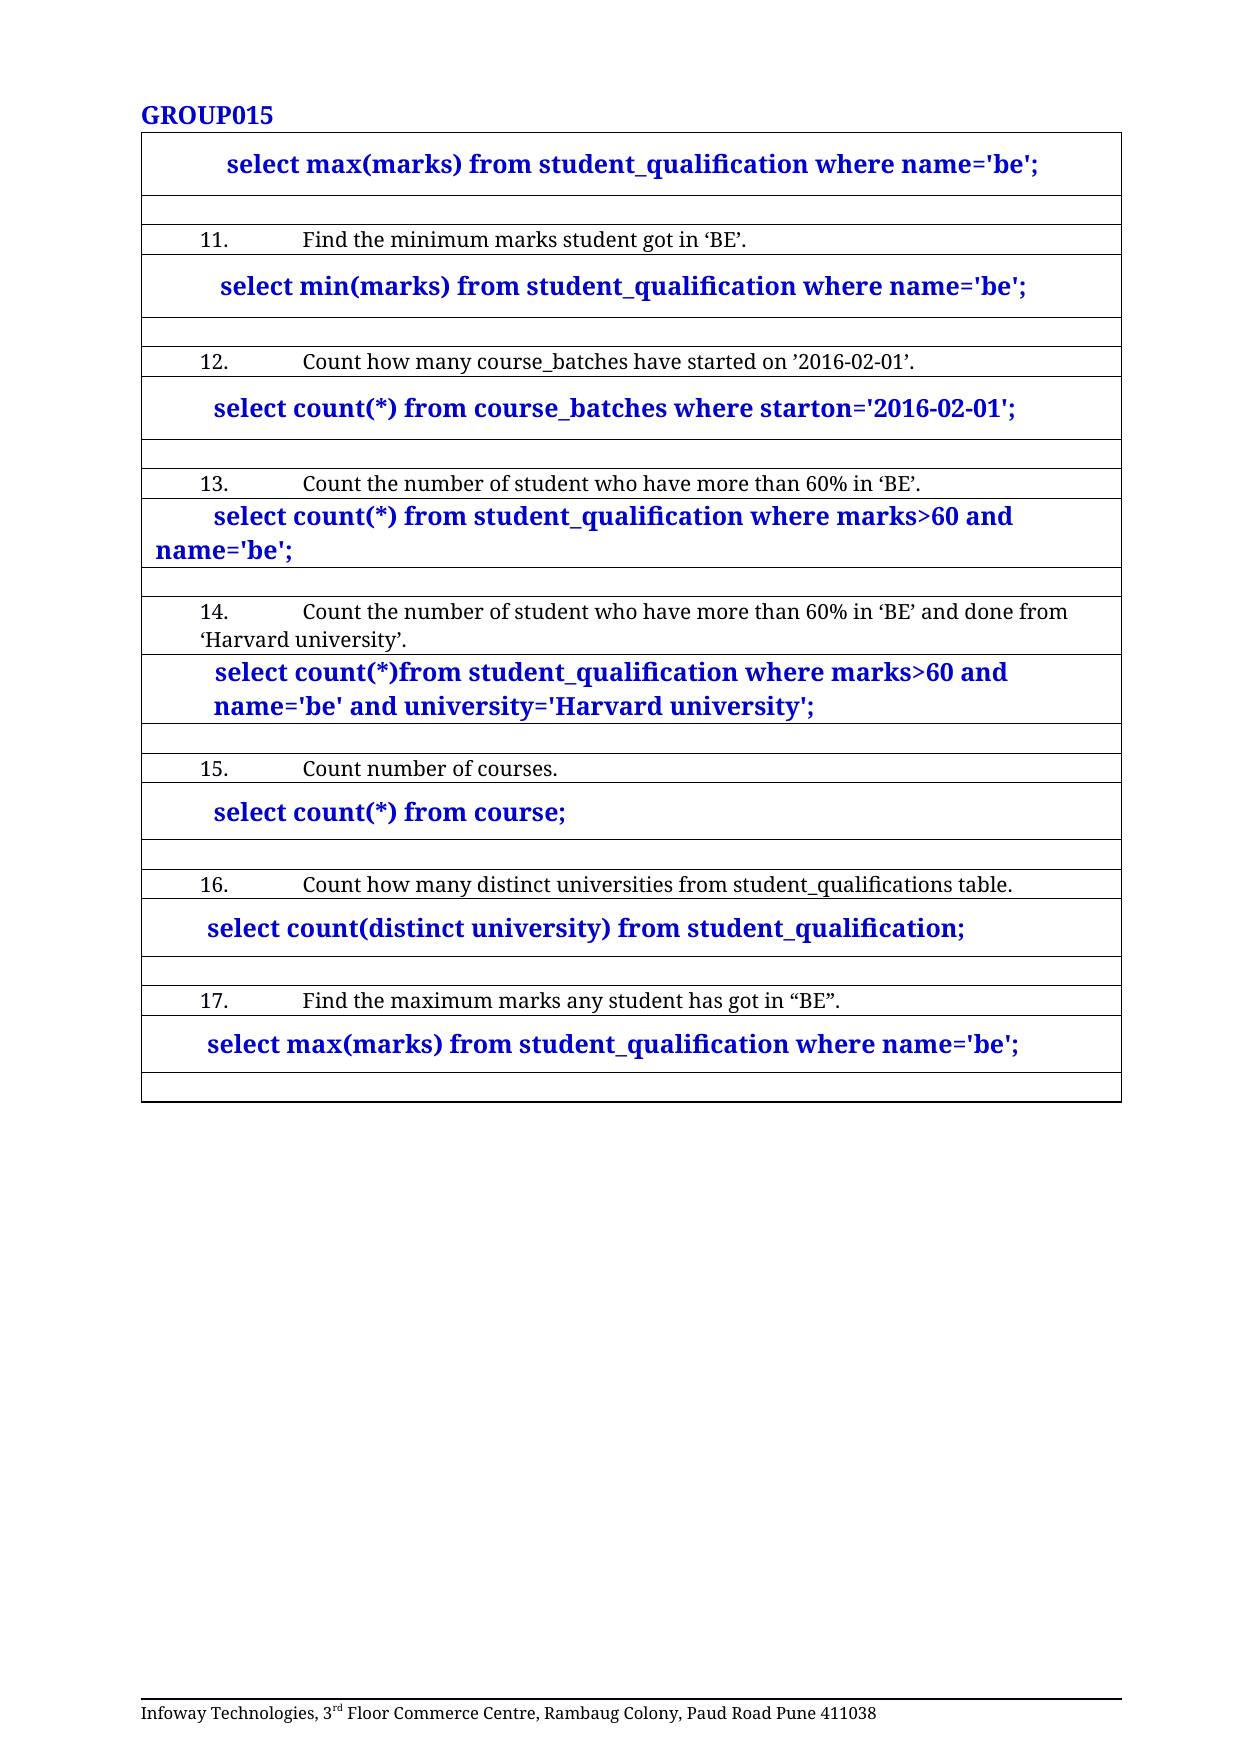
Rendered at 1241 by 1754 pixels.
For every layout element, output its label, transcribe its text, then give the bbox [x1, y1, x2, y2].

table_cell [142, 724, 1121, 753]
table_cell Count how many distinct universities from student_qualifications table. [142, 870, 1121, 898]
table_cell [142, 840, 1121, 869]
table_cell Count the number of student who have more than 60% in ‘BE’ and done from ‘Harvard university’. [142, 597, 1121, 654]
table_cell Find the maximum marks any student has got in “BE”. [142, 986, 1121, 1014]
table_cell select count(*) from course_batches where starton='2016-02-01'; [142, 377, 1121, 438]
table_cell Count the number of student who have more than 60% in ‘BE’. [142, 469, 1121, 497]
table_cell [142, 1073, 1121, 1101]
table_cell Count how many course_batches have started on ’2016-02-01’. [142, 347, 1121, 376]
table_cell Count number of courses. [142, 754, 1121, 782]
table_cell [142, 957, 1121, 985]
table_cell select count(distinct university) from student_qualification; [142, 899, 1121, 956]
table_cell select max(marks) from student_qualification where name='be'; [142, 1016, 1121, 1072]
table_cell Find the minimum marks student got in ‘BE’. [142, 225, 1121, 254]
table_cell select count(*)from student_qualification where marks>60 and name='be' and university='Harvard university'; [142, 655, 1121, 723]
table_cell [142, 568, 1121, 596]
table_cell select min(marks) from student_qualification where name='be'; [142, 255, 1121, 317]
table_cell select count(*) from student_qualification where marks>60 and name='be'; [142, 499, 1121, 567]
table_cell [142, 196, 1121, 224]
table_cell select count(*) from course; [142, 783, 1121, 839]
table_cell [142, 318, 1121, 346]
table_cell [142, 440, 1121, 468]
table_cell select max(marks) from student_qualification where name='be'; [142, 133, 1121, 195]
